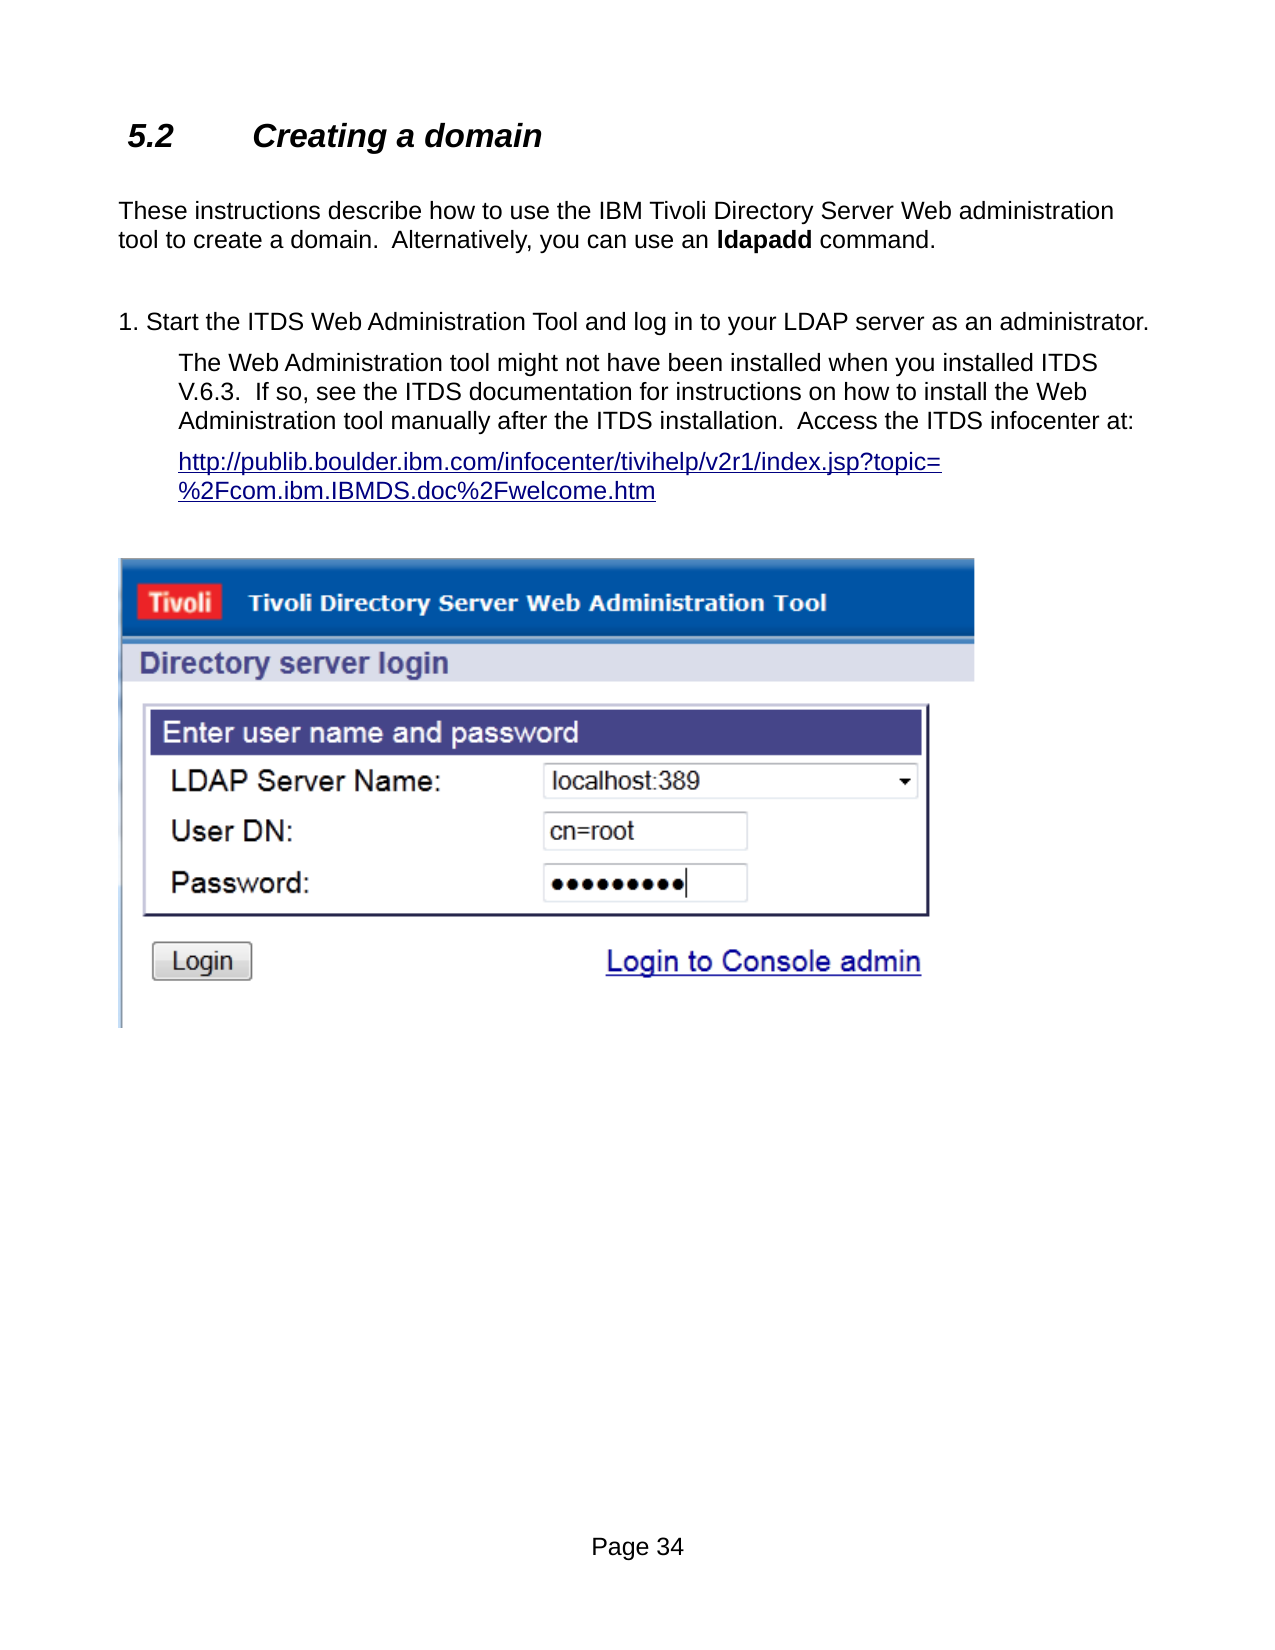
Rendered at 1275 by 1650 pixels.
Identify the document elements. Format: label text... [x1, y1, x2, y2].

text http://publib.boulder.ibm.com/infocenter/tivihelp/v2r1/index.jsp?topic=%2Fcom.ibm.IBMDS.doc%2Fwelcome.htm [178, 447, 1157, 505]
text These instructions describe how to use the IBM Tivoli Directory Server Web administration tool to create a domain. Alternatively, you can use an ldapadd command. [118, 196, 1157, 253]
text The Web Administration tool might not have been installed when you installed ITDS V.6.3. If so, see the ITDS documentation for instructions on how to install the Web Administration tool manually after the ITDS installation. Access the ITDS infocenter at: [178, 348, 1157, 435]
text 1. Start the ITDS Web Administration Tool and log in to your LDAP server as an administrator. [118, 307, 1157, 336]
subtitle Creating a domain [118, 116, 1157, 155]
